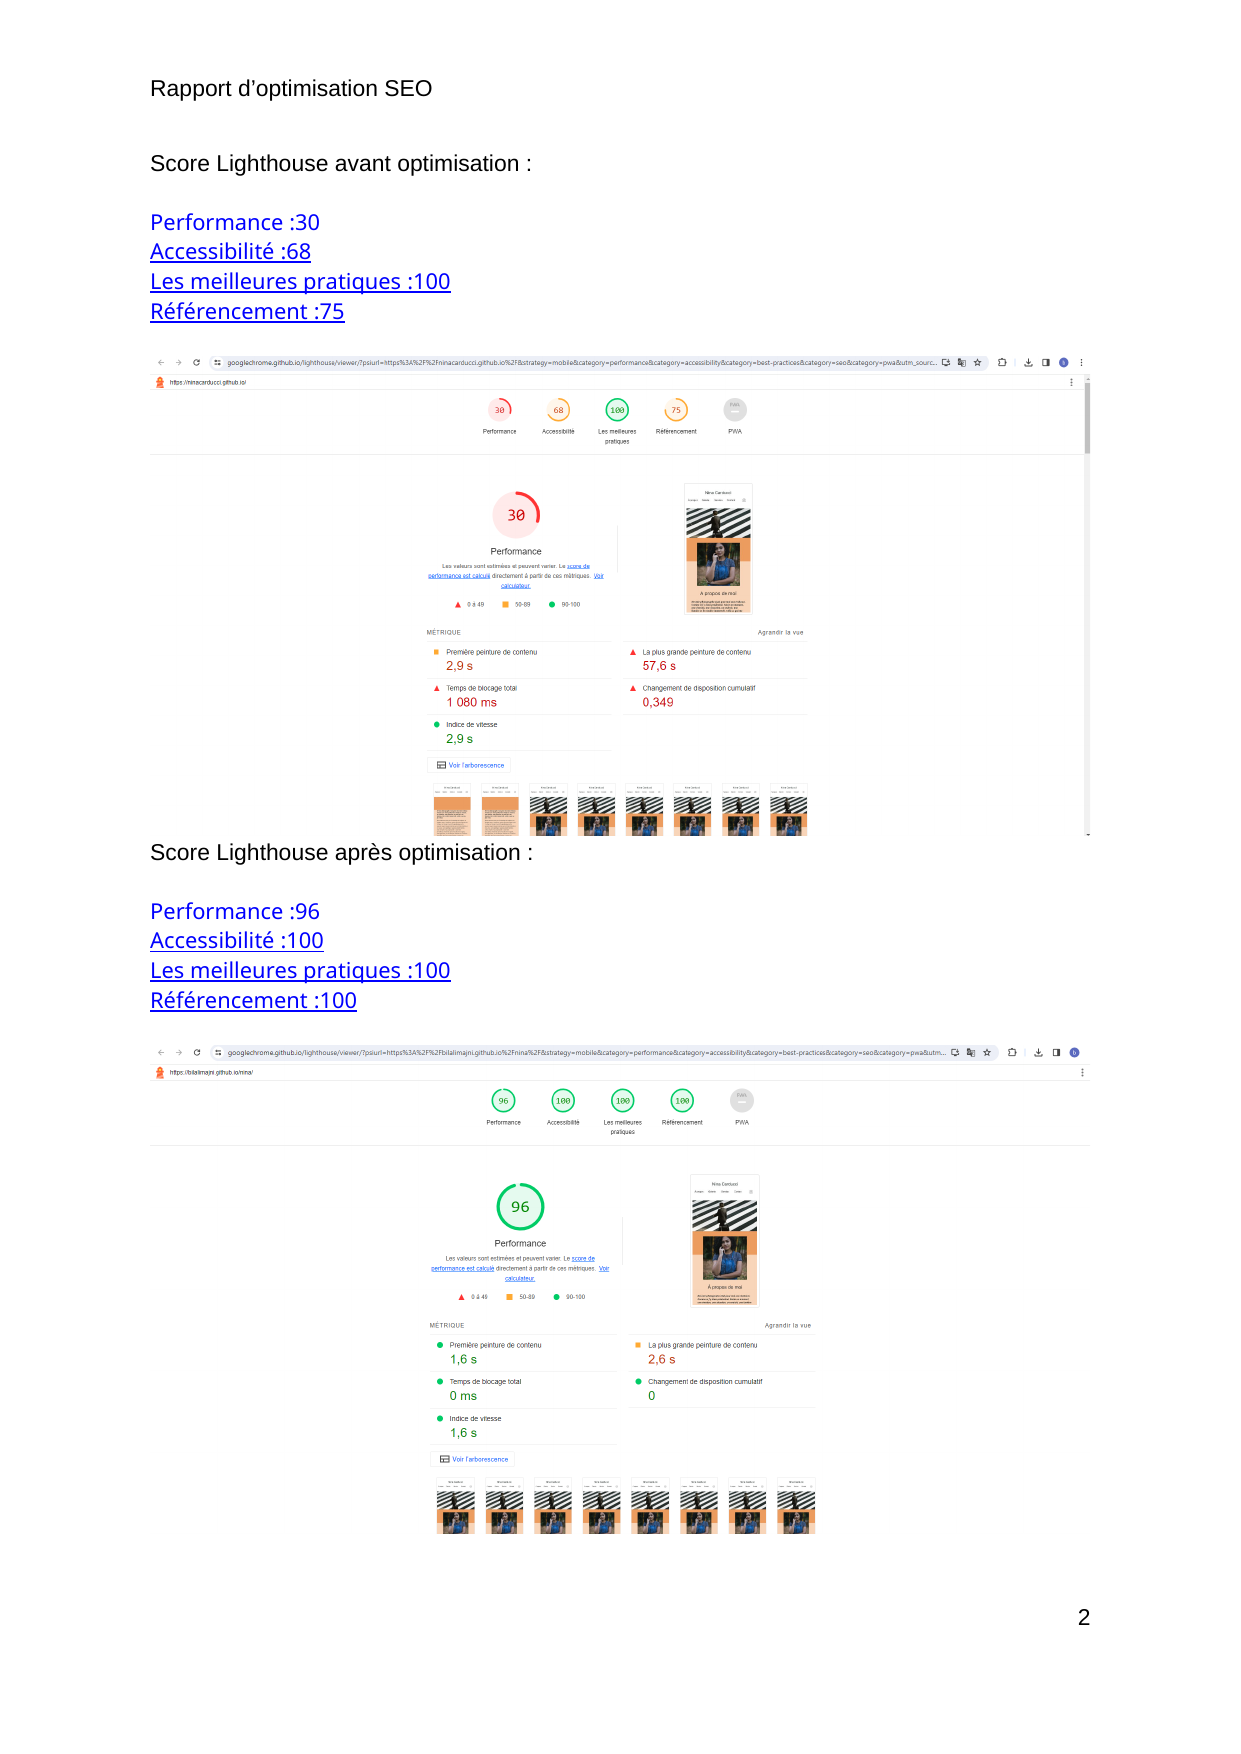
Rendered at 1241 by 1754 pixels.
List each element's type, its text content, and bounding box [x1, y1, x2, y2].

text Score Lighthouse avant optimisation : [150, 150, 1090, 176]
text Les meilleures pratiques :100 [150, 955, 1090, 985]
text Accessibilité :68 [150, 236, 1090, 266]
text Référencement :100 [150, 985, 1090, 1015]
text Les meilleures pratiques :100 [150, 266, 1090, 296]
text Performance :30 [150, 207, 1090, 236]
text Performance :96 [150, 896, 1090, 926]
text Score Lighthouse après optimisation : [150, 839, 1090, 866]
text Accessibilité :100 [150, 926, 1090, 955]
text Référencement :75 [150, 296, 1090, 326]
